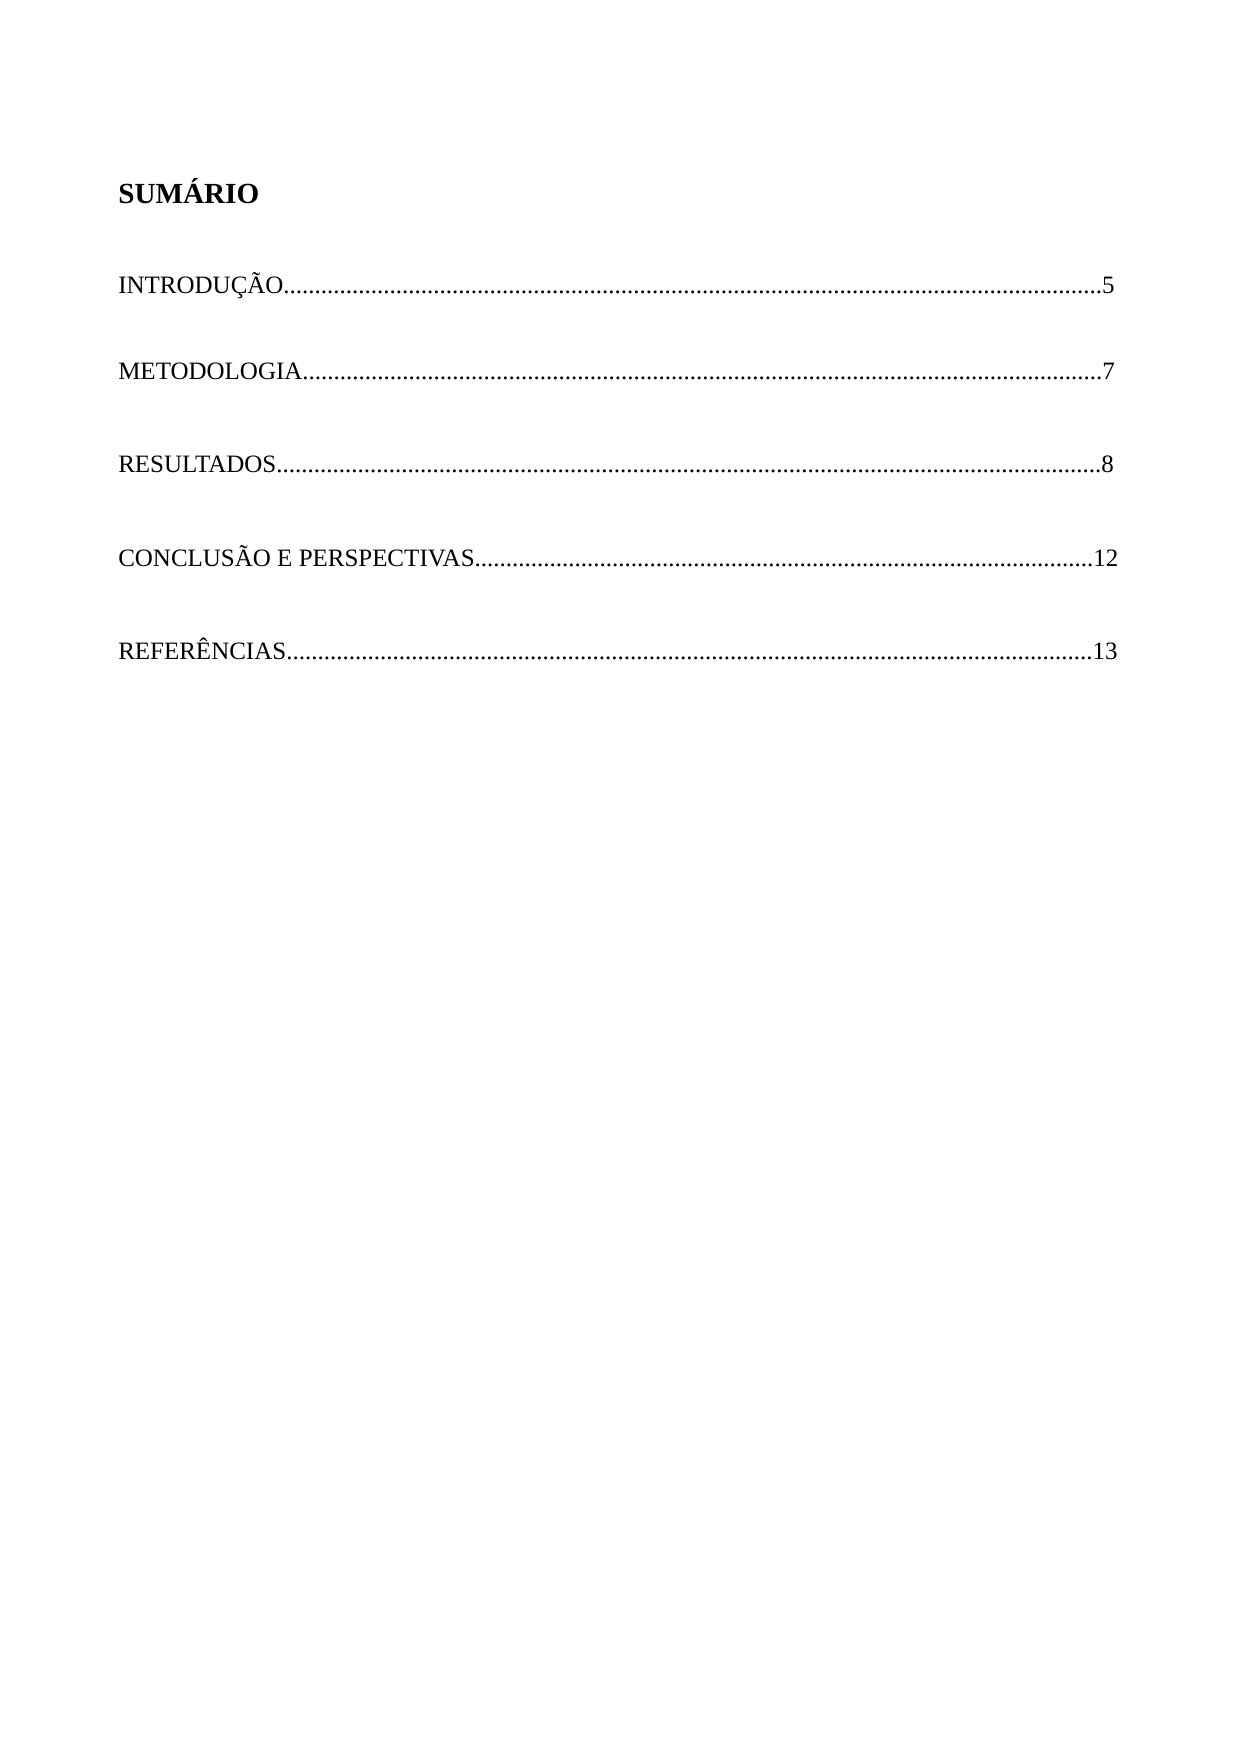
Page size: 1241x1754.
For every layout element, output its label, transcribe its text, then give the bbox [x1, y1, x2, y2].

text CONCLUSÃO E PERSPECTIVAS...................................................................................................12 [118, 543, 1122, 572]
text RESULTADOS....................................................................................................................................8 [118, 449, 1122, 478]
text REFERÊNCIAS.................................................................................................................................13 [118, 636, 1122, 665]
text SUMÁRIO [118, 176, 1122, 210]
text METODOLOGIA................................................................................................................................7 [118, 356, 1122, 385]
text INTRODUÇÃO...................................................................................................................................5 [118, 270, 1122, 298]
